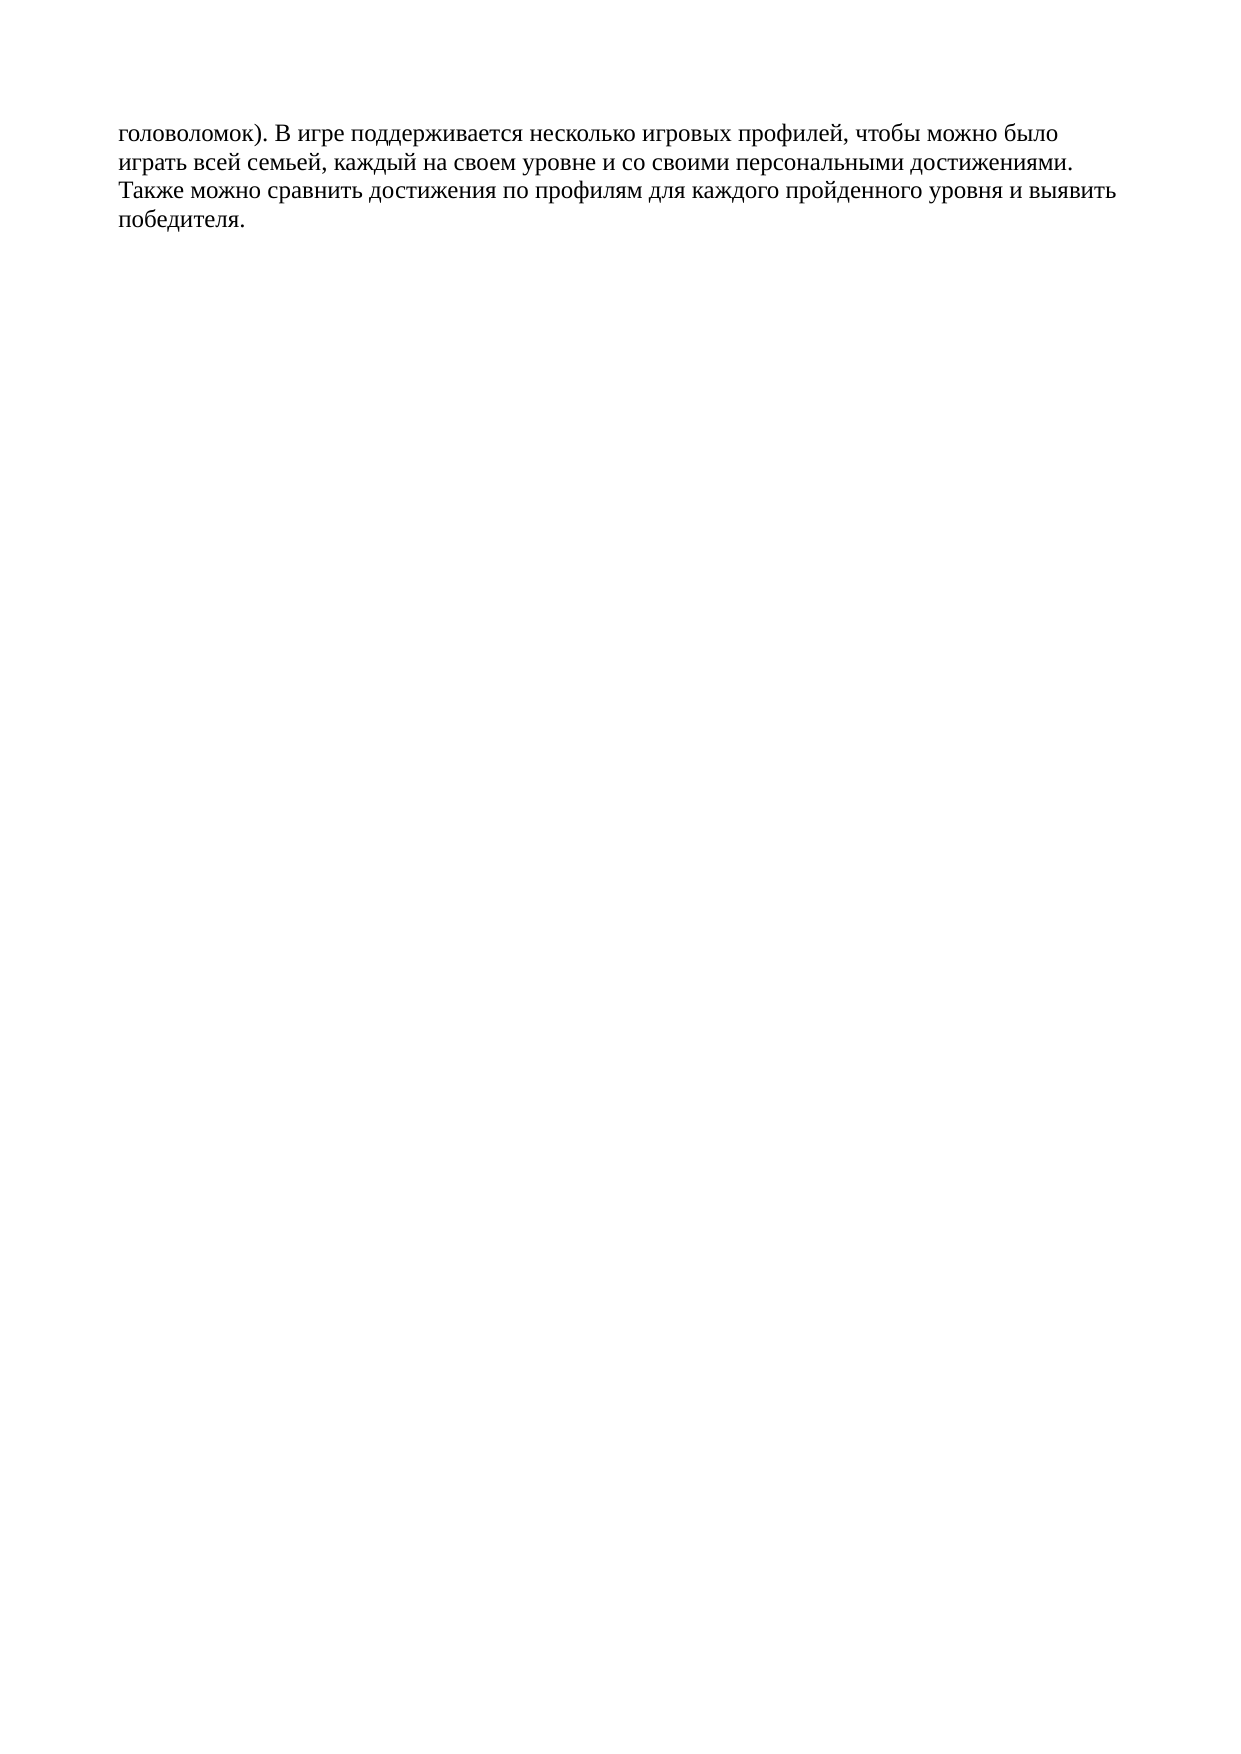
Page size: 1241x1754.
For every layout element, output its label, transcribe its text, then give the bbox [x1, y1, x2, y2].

text головоломок). В игре поддерживается несколько игровых профилей, чтобы можно было играть всей семьей, каждый на своем уровне и со своими персональными достижениями. Также можно сравнить достижения по профилям для каждого пройденного уровня и выявить победителя. [118, 118, 1122, 233]
